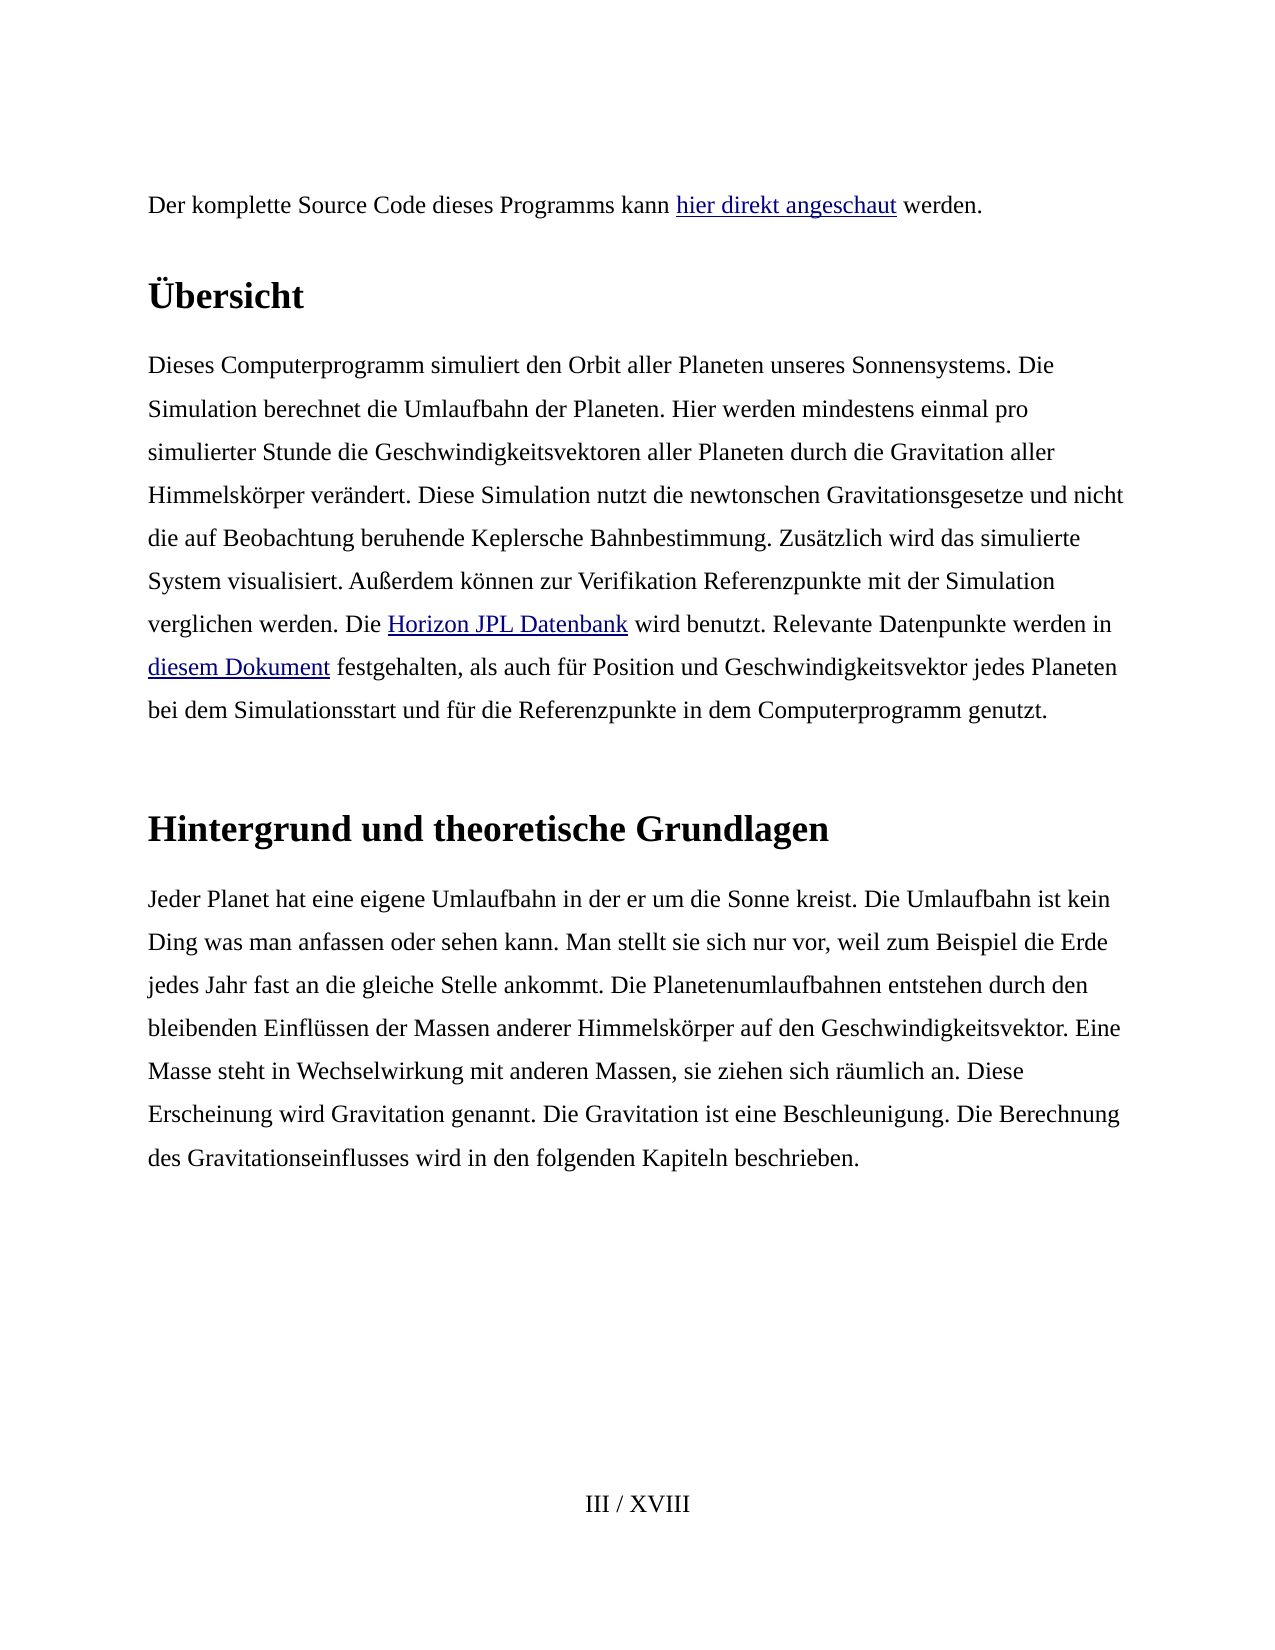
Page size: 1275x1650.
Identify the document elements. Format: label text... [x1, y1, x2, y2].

subtitle Übersicht [148, 273, 1127, 316]
text Dieses Computerprogramm simuliert den Orbit aller Planeten unseres Sonnensystems. Die Simulation berechnet die Umlaufbahn der Planeten. Hier werden mindestens einmal pro simulierter Stunde die Geschwindigkeitsvektoren aller Planeten durch die Gravitation aller Himmelskörper verändert. Diese Simulation nutzt die newtonschen Gravitationsgesetze und nicht die auf Beobachtung beruhende Keplersche Bahnbestimmung. Zusätzlich wird das simulierte System visualisiert. Außerdem können zur Verifikation Referenzpunkte mit der Simulation verglichen werden. Die Horizon JPL Datenbank wird benutzt. Relevante Datenpunkte werden in diesem Dokument festgehalten, als auch für Position und Geschwindigkeitsvektor jedes Planeten bei dem Simulationsstart und für die Referenzpunkte in dem Computerprogramm genutzt. [148, 351, 1127, 724]
subtitle Hintergrund und theoretische Grundlagen [148, 807, 1127, 850]
text Jeder Planet hat eine eigene Umlaufbahn in der er um die Sonne kreist. Die Umlaufbahn ist kein Ding was man anfassen oder sehen kann. Man stellt sie sich nur vor, weil zum Beispiel die Erde jedes Jahr fast an die gleiche Stelle ankommt. Die Planetenumlaufbahnen entstehen durch den bleibenden Einflüssen der Massen anderer Himmelskörper auf den Geschwindigkeitsvektor. Eine Masse steht in Wechselwirkung mit anderen Massen, sie ziehen sich räumlich an. Diese Erscheinung wird Gravitation genannt. Die Gravitation ist eine Beschleunigung. Die Berechnung des Gravitationseinflusses wird in den folgenden Kapiteln beschrieben. [148, 884, 1127, 1171]
text Der komplette Source Code dieses Programms kann hier direkt angeschaut werden. [148, 191, 1127, 219]
